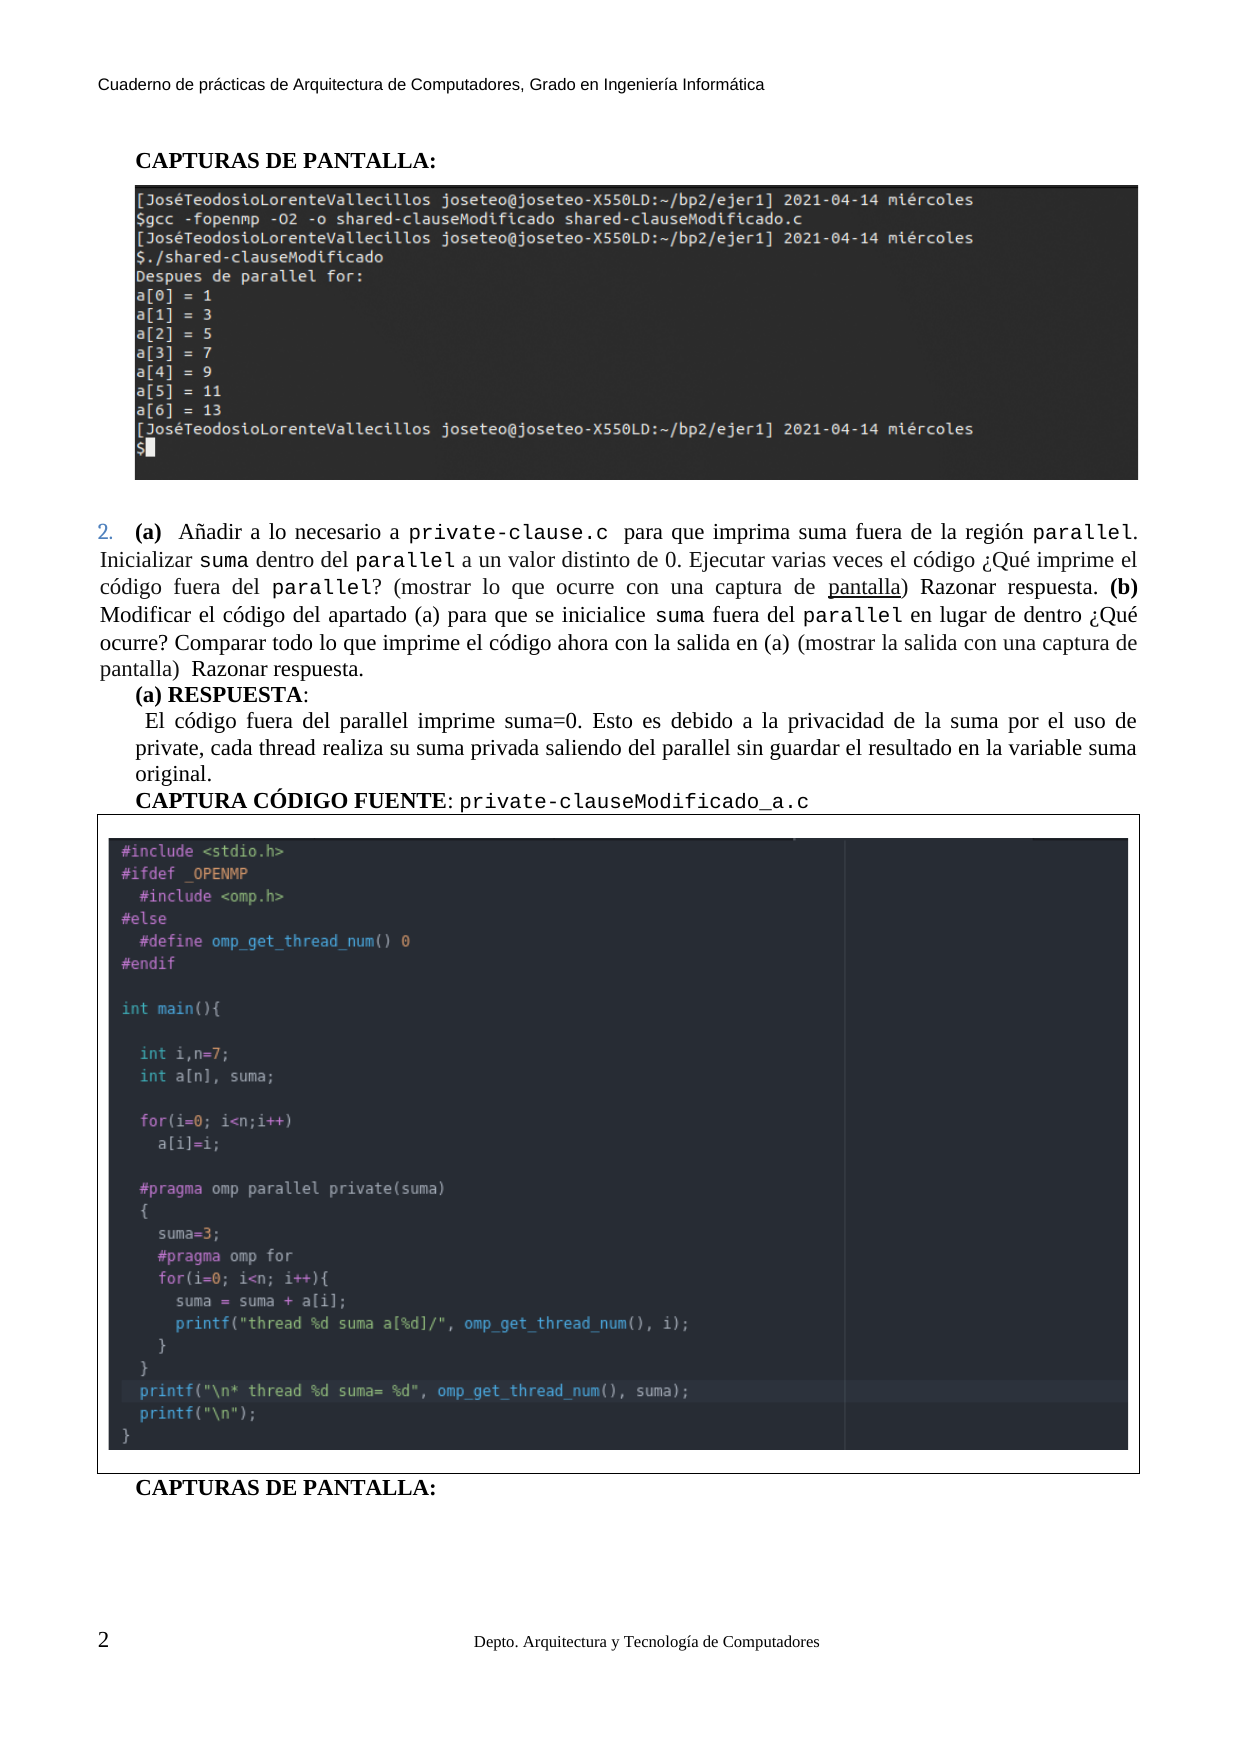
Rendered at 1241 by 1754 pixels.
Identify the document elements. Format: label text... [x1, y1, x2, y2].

list (a) Añadir a lo necesario a private-clause.c para que imprima suma fuera de la región parallel. Inicializar suma dentro del parallel a un valor distinto de 0. Ejecutar varias veces el código ¿Qué imprime el código fuera del parallel? (mostrar lo que ocurre con una captura de pantalla) Razonar respuesta. (b) Modificar el código del apartado (a) para que se inicialice suma fuera del parallel en lugar de dentro ¿Qué ocurre? Comparar todo lo que imprime el código ahora con la salida en (a) (mostrar la salida con una captura de pantalla) Razonar respuesta. [98, 518, 1138, 681]
table_header [98, 815, 1139, 1473]
picture [134, 185, 1139, 480]
text CAPTURAS DE PANTALLA: [135, 1474, 1138, 1500]
picture [108, 838, 1129, 1450]
text (a) RESPUESTA: [135, 681, 1138, 708]
text El código fuera del parallel imprime suma=0. Esto es debido a la privacidad de la suma por el uso de private, cada thread realiza su suma privada saliendo del parallel sin guardar el resultado en la variable suma original. [135, 708, 1138, 787]
text CAPTURA CÓDIGO FUENTE: private-clauseModificado_a.c [135, 787, 1138, 814]
text CAPTURAS DE PANTALLA: [135, 147, 1138, 173]
